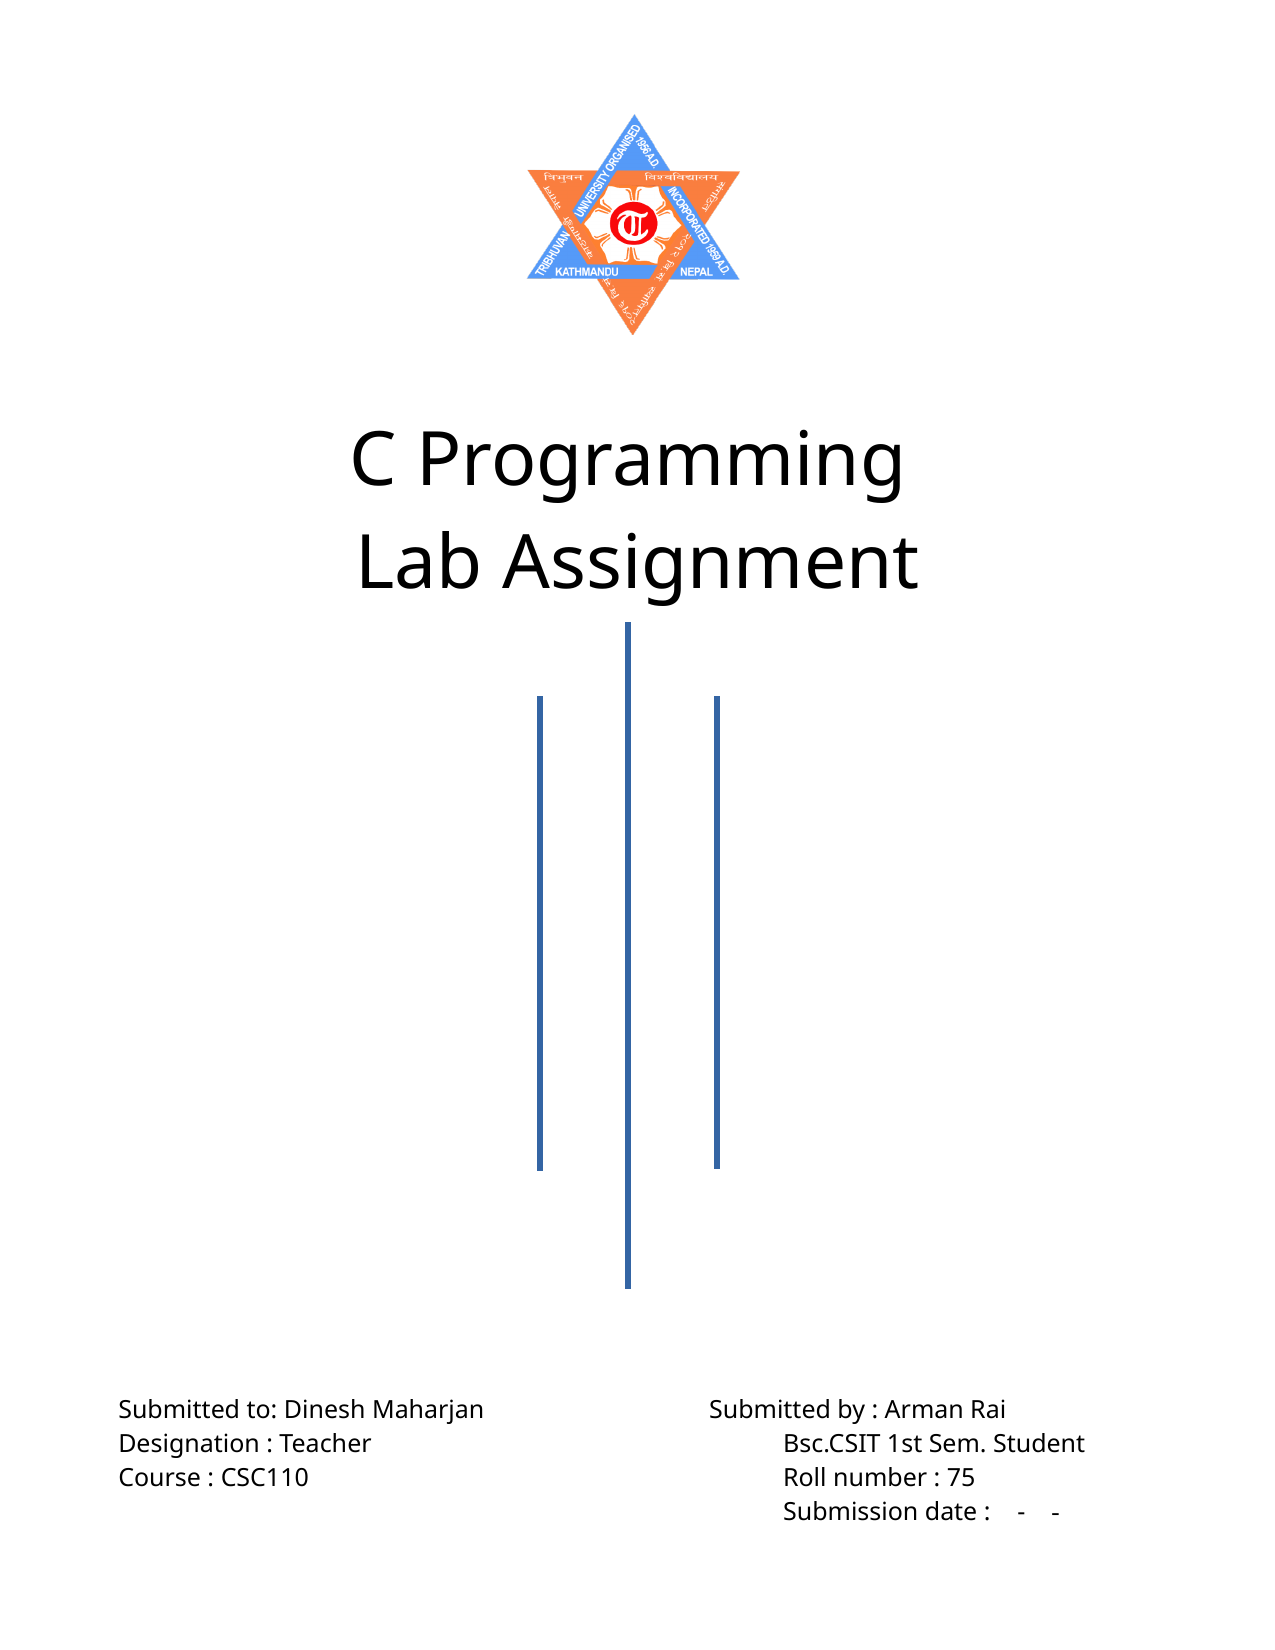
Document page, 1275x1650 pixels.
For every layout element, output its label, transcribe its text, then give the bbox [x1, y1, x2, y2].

text Submitted to: Dinesh Maharjan Submitted by : Arman Rai [118, 1392, 1157, 1426]
text Designation : Teacher Bsc.CSIT 1st Sem. Student [118, 1426, 1157, 1460]
picture [524, 110, 741, 335]
text Submission date : - - [118, 1494, 1157, 1528]
text C Programming [118, 406, 1157, 508]
text Lab Assignment [118, 508, 1157, 610]
text Course : CSC110 Roll number : 75 [118, 1460, 1157, 1494]
